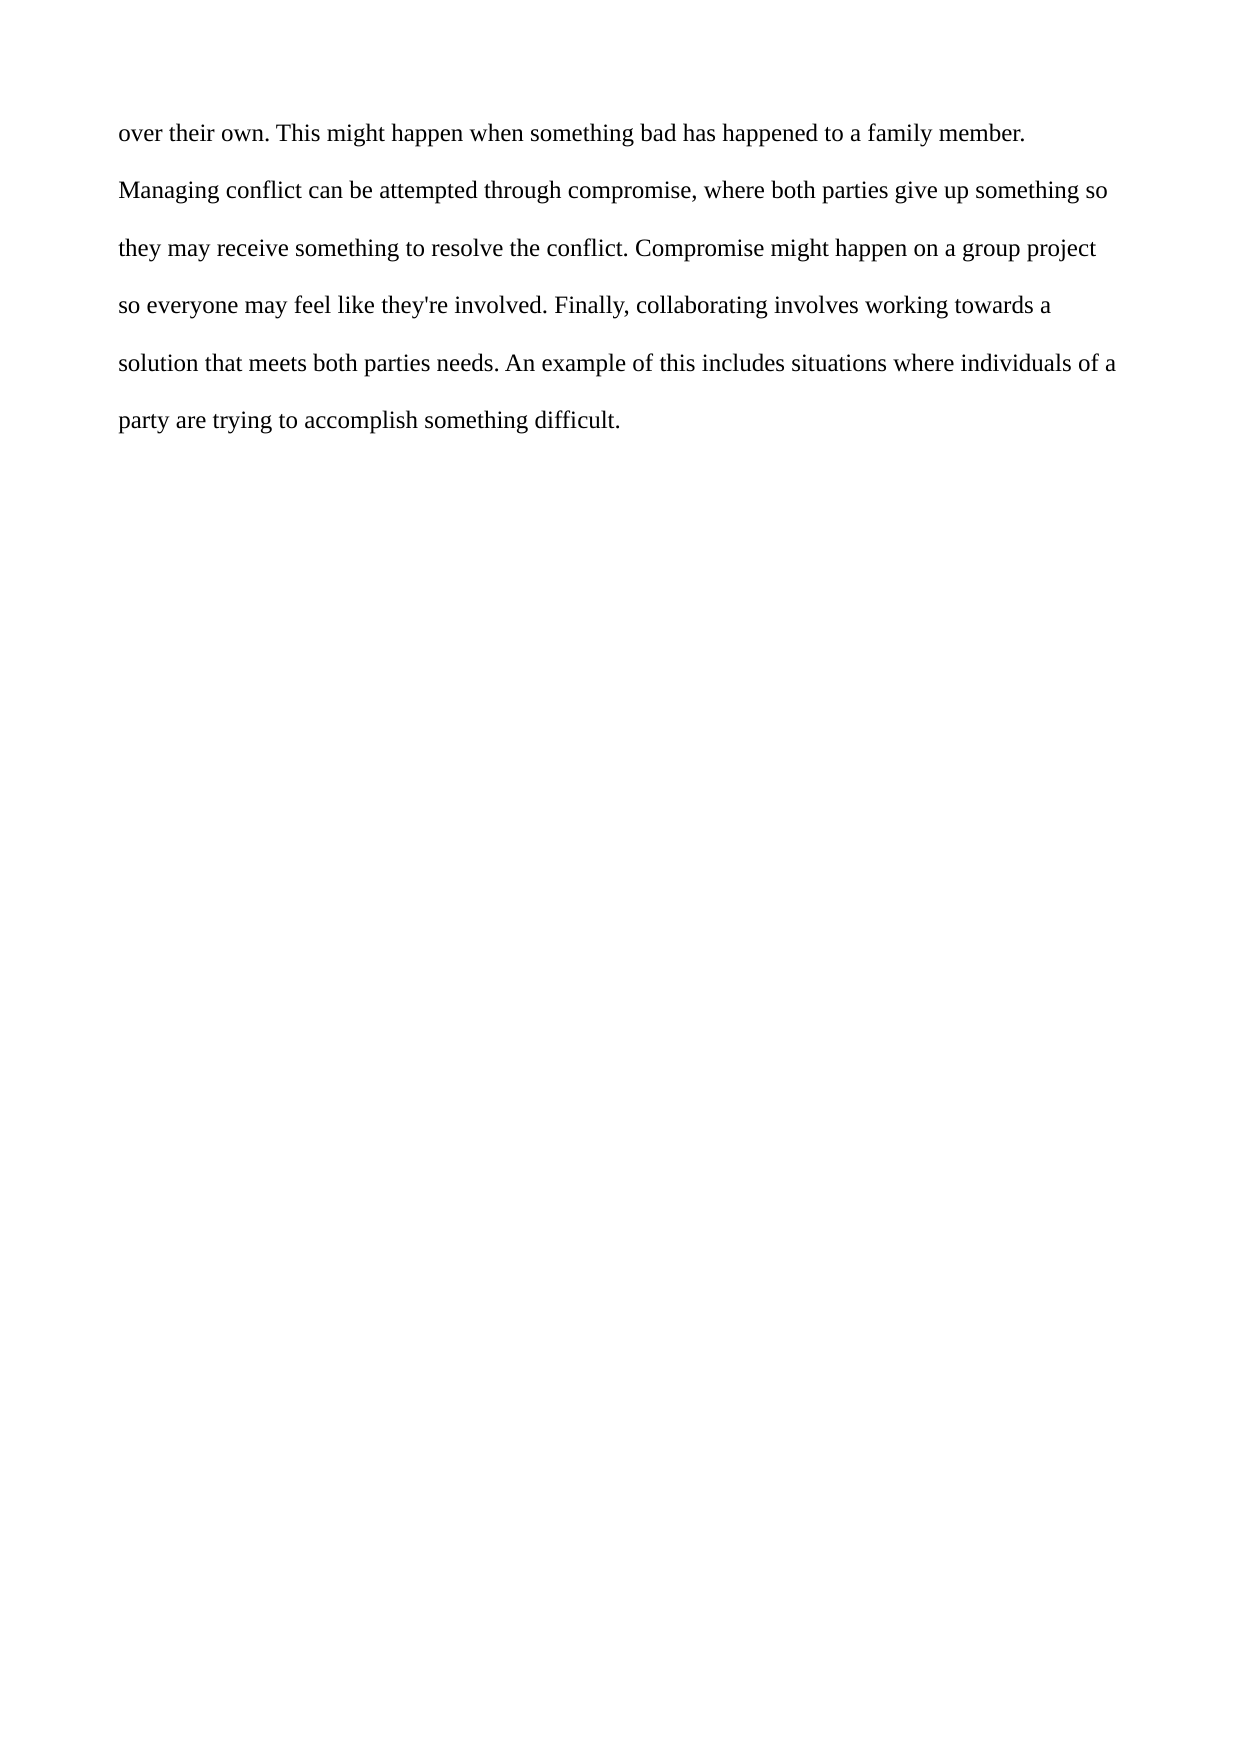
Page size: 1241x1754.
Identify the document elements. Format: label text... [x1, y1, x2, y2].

text over their own. This might happen when something bad has happened to a family member. Managing conflict can be attempted through compromise, where both parties give up something so they may receive something to resolve the conflict. Compromise might happen on a group project so everyone may feel like they're involved. Finally, collaborating involves working towards a solution that meets both parties needs. An example of this includes situations where individuals of a party are trying to accomplish something difficult. [118, 118, 1122, 434]
